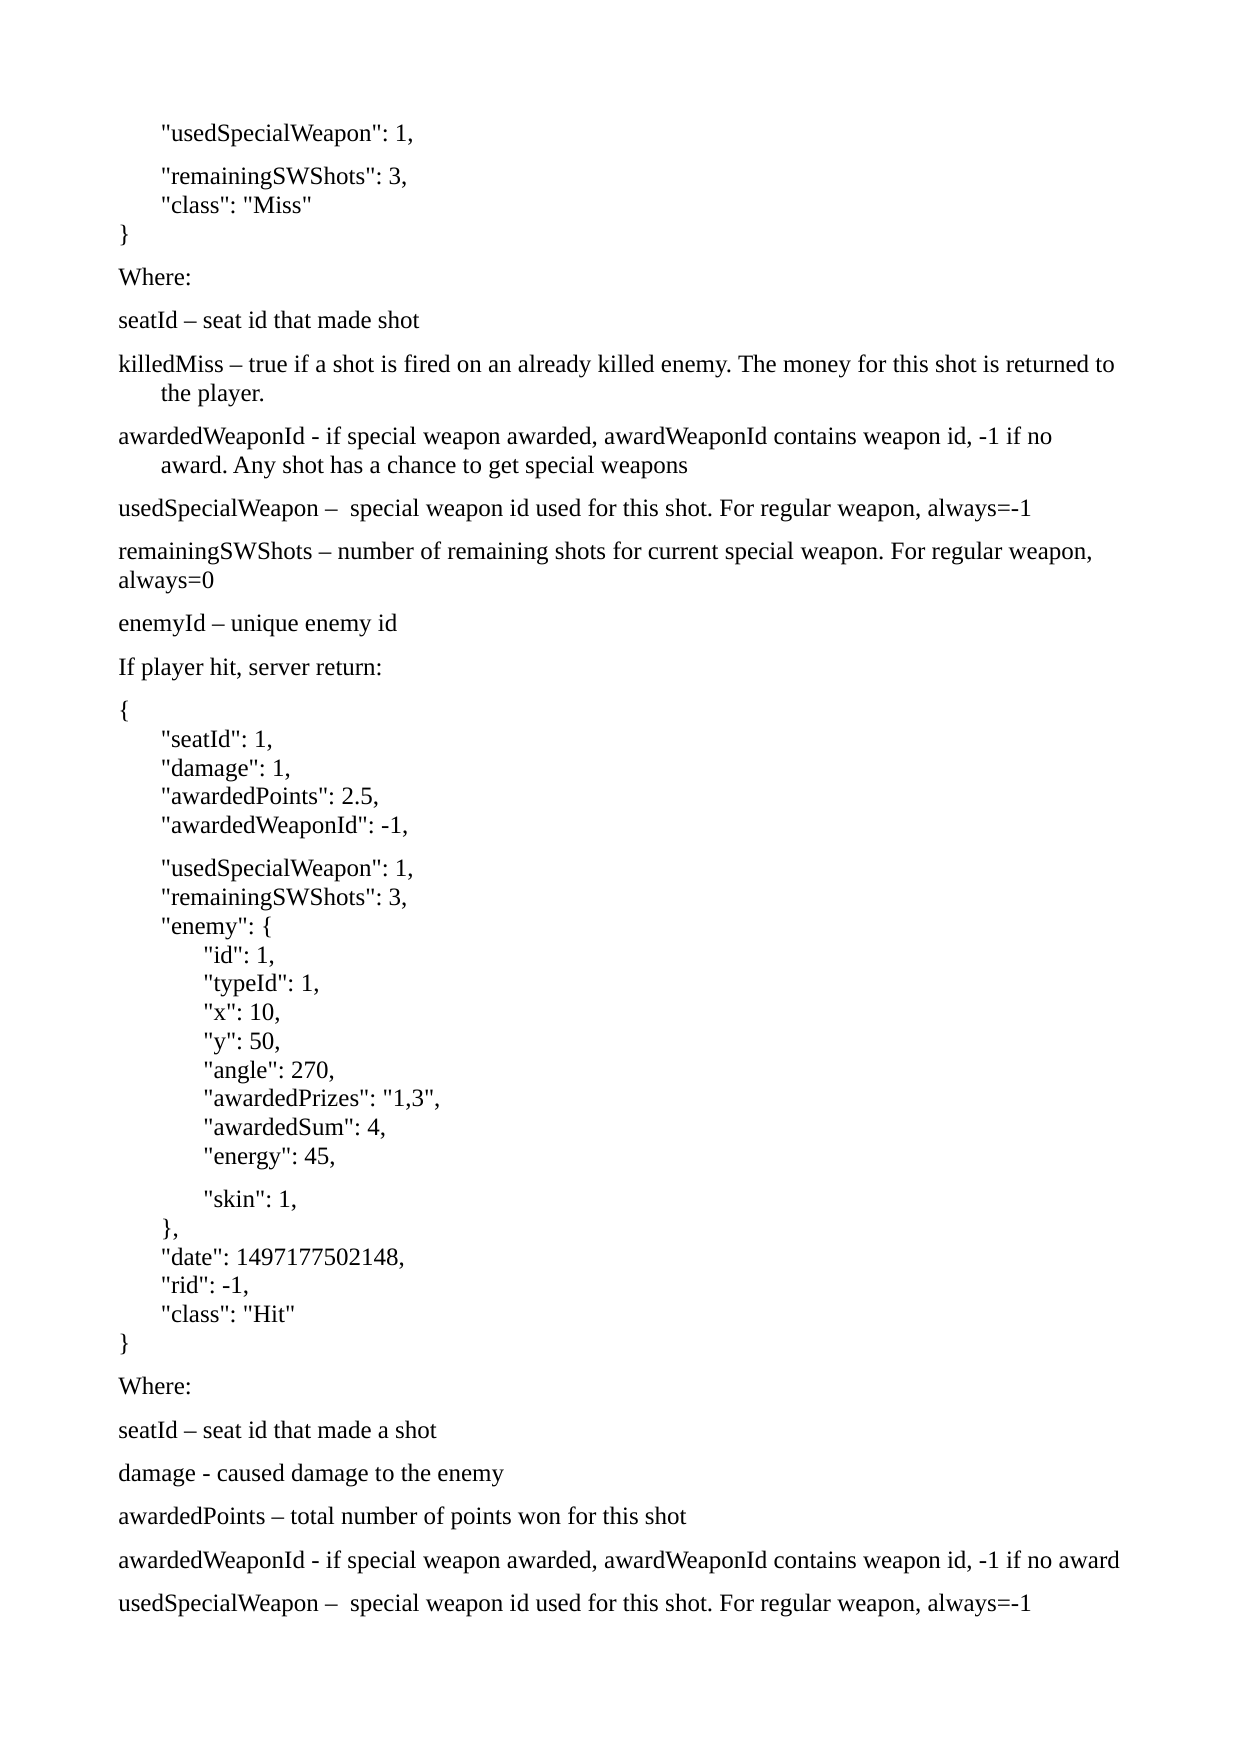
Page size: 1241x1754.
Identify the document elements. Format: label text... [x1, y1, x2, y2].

text Where: [118, 1371, 1122, 1400]
text killedMiss – true if a shot is fired on an already killed enemy. The money for this shot is returned to the player. [118, 349, 1122, 406]
text "usedSpecialWeapon": 1, [118, 118, 1122, 147]
text awardedWeaponId - if special weapon awarded, awardWeaponId contains weapon id, -1 if no award [118, 1545, 1122, 1573]
text "remainingSWShots": 3, "enemy": { "id": 1, "typeId": 1, "x": 10, "y": 50, "angle": 270, "awardedPrizes": "1,3", "awardedSum": 4, "energy": 45, [118, 882, 1122, 1170]
text "usedSpecialWeapon": 1, [118, 853, 1122, 882]
text { "seatId": 1, "damage": 1, "awardedPoints": 2.5, "awardedWeaponId": -1, [118, 695, 1122, 839]
text awardedWeaponId - if special weapon awarded, awardWeaponId contains weapon id, -1 if no award. Any shot has a chance to get special weapons [118, 421, 1122, 478]
text If player hit, server return: [118, 652, 1122, 681]
text usedSpecialWeapon – special weapon id used for this shot. For regular weapon, always=-1 [118, 493, 1122, 522]
text usedSpecialWeapon – special weapon id used for this shot. For regular weapon, always=-1 [118, 1588, 1122, 1617]
text enemyId – unique enemy id [118, 608, 1122, 637]
text "remainingSWShots": 3, "class": "Miss" } [118, 161, 1122, 248]
text seatId – seat id that made shot [118, 306, 1122, 334]
text damage - caused damage to the enemy [118, 1458, 1122, 1487]
text awardedPoints – total number of points won for this shot [118, 1501, 1122, 1530]
text seatId – seat id that made a shot [118, 1415, 1122, 1443]
text remainingSWShots – number of remaining shots for current special weapon. For regular weapon, always=0 [118, 536, 1122, 594]
text "skin": 1, }, "date": 1497177502148, "rid": -1, "class": "Hit" } [118, 1184, 1122, 1357]
text Where: [118, 262, 1122, 291]
